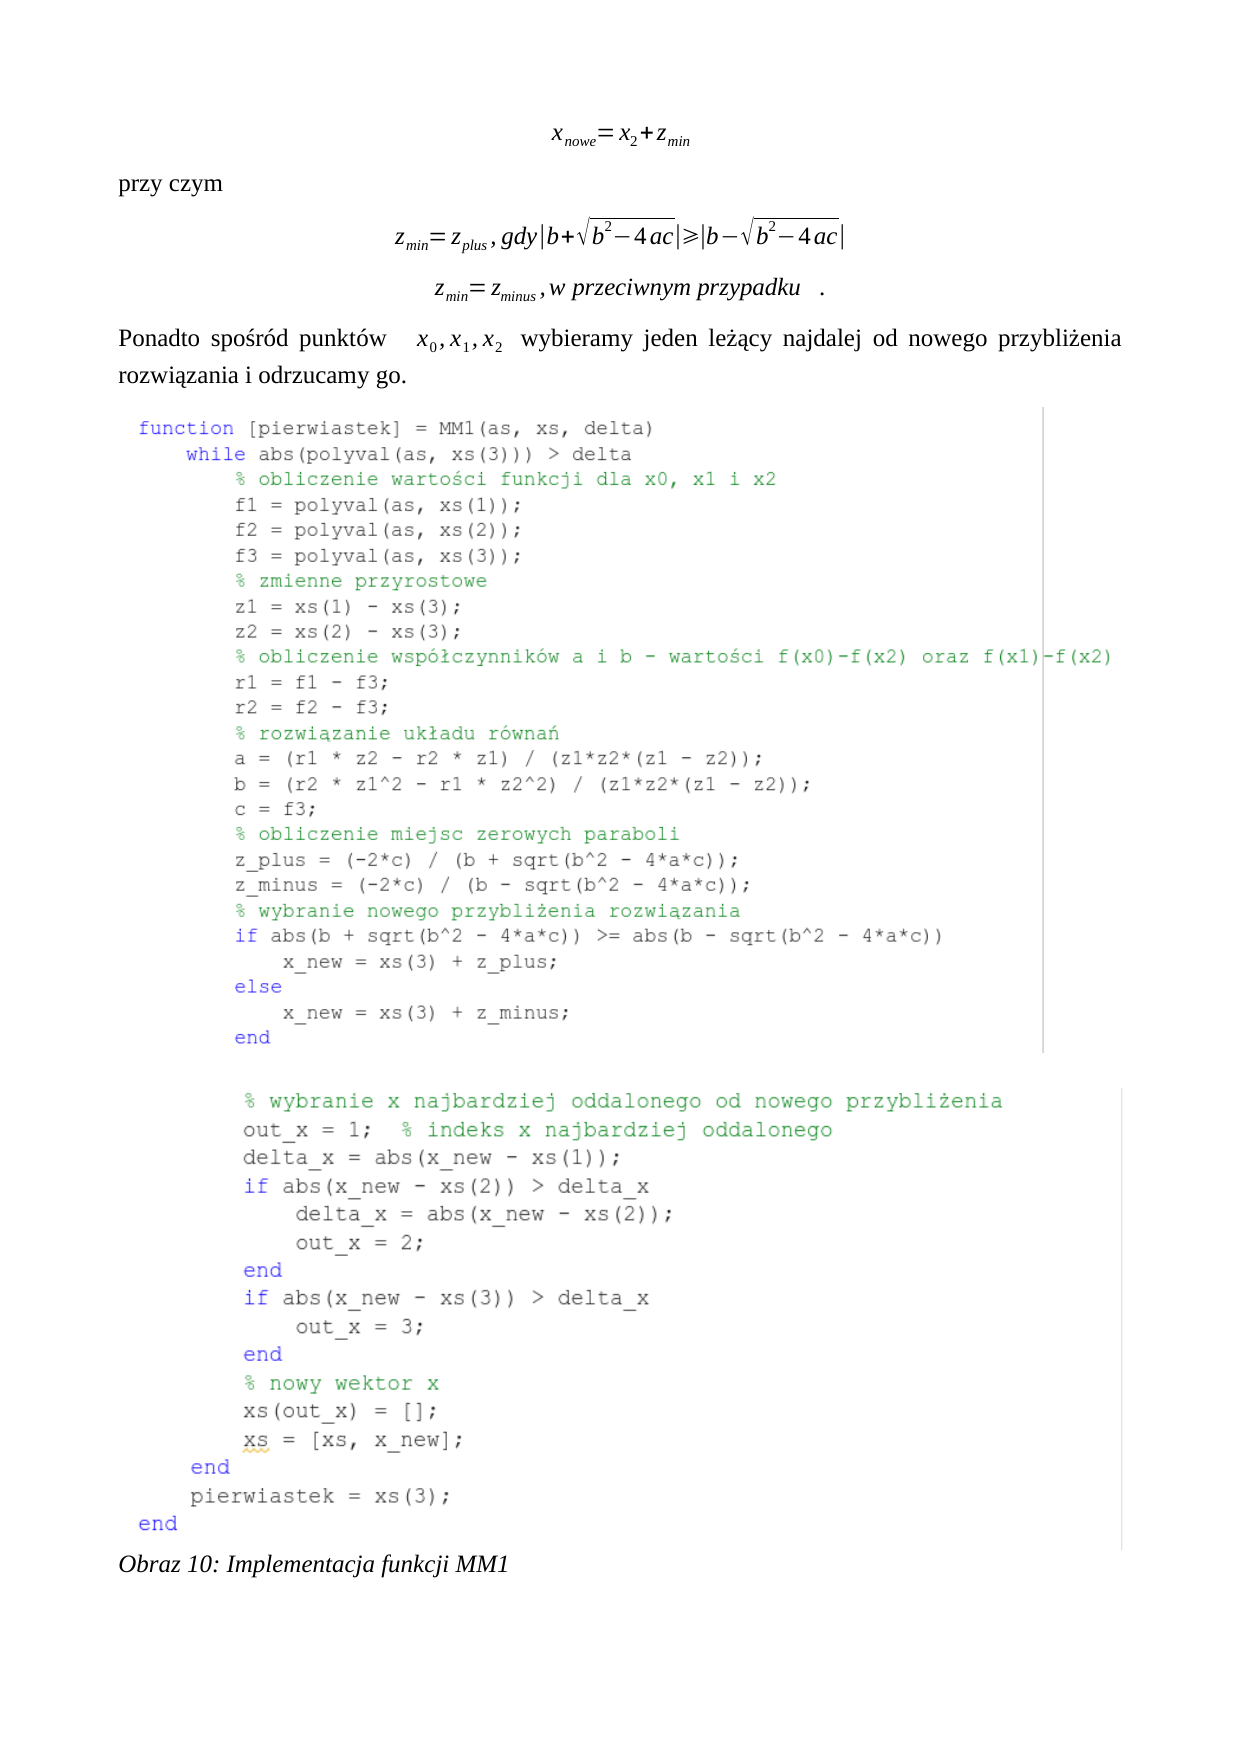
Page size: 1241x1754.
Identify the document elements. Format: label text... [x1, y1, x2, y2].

text Ponadto spośród punktów wybieramy jeden leżący najdalej od nowego przybliżenia rozwiązania i odrzucamy go. [118, 323, 1122, 389]
text przy czym [118, 168, 1122, 197]
text . [118, 272, 1122, 304]
picture [118, 1088, 1123, 1550]
picture [118, 407, 1123, 1053]
text Obraz 10: Implementacja funkcji MM1 [118, 1550, 1122, 1578]
